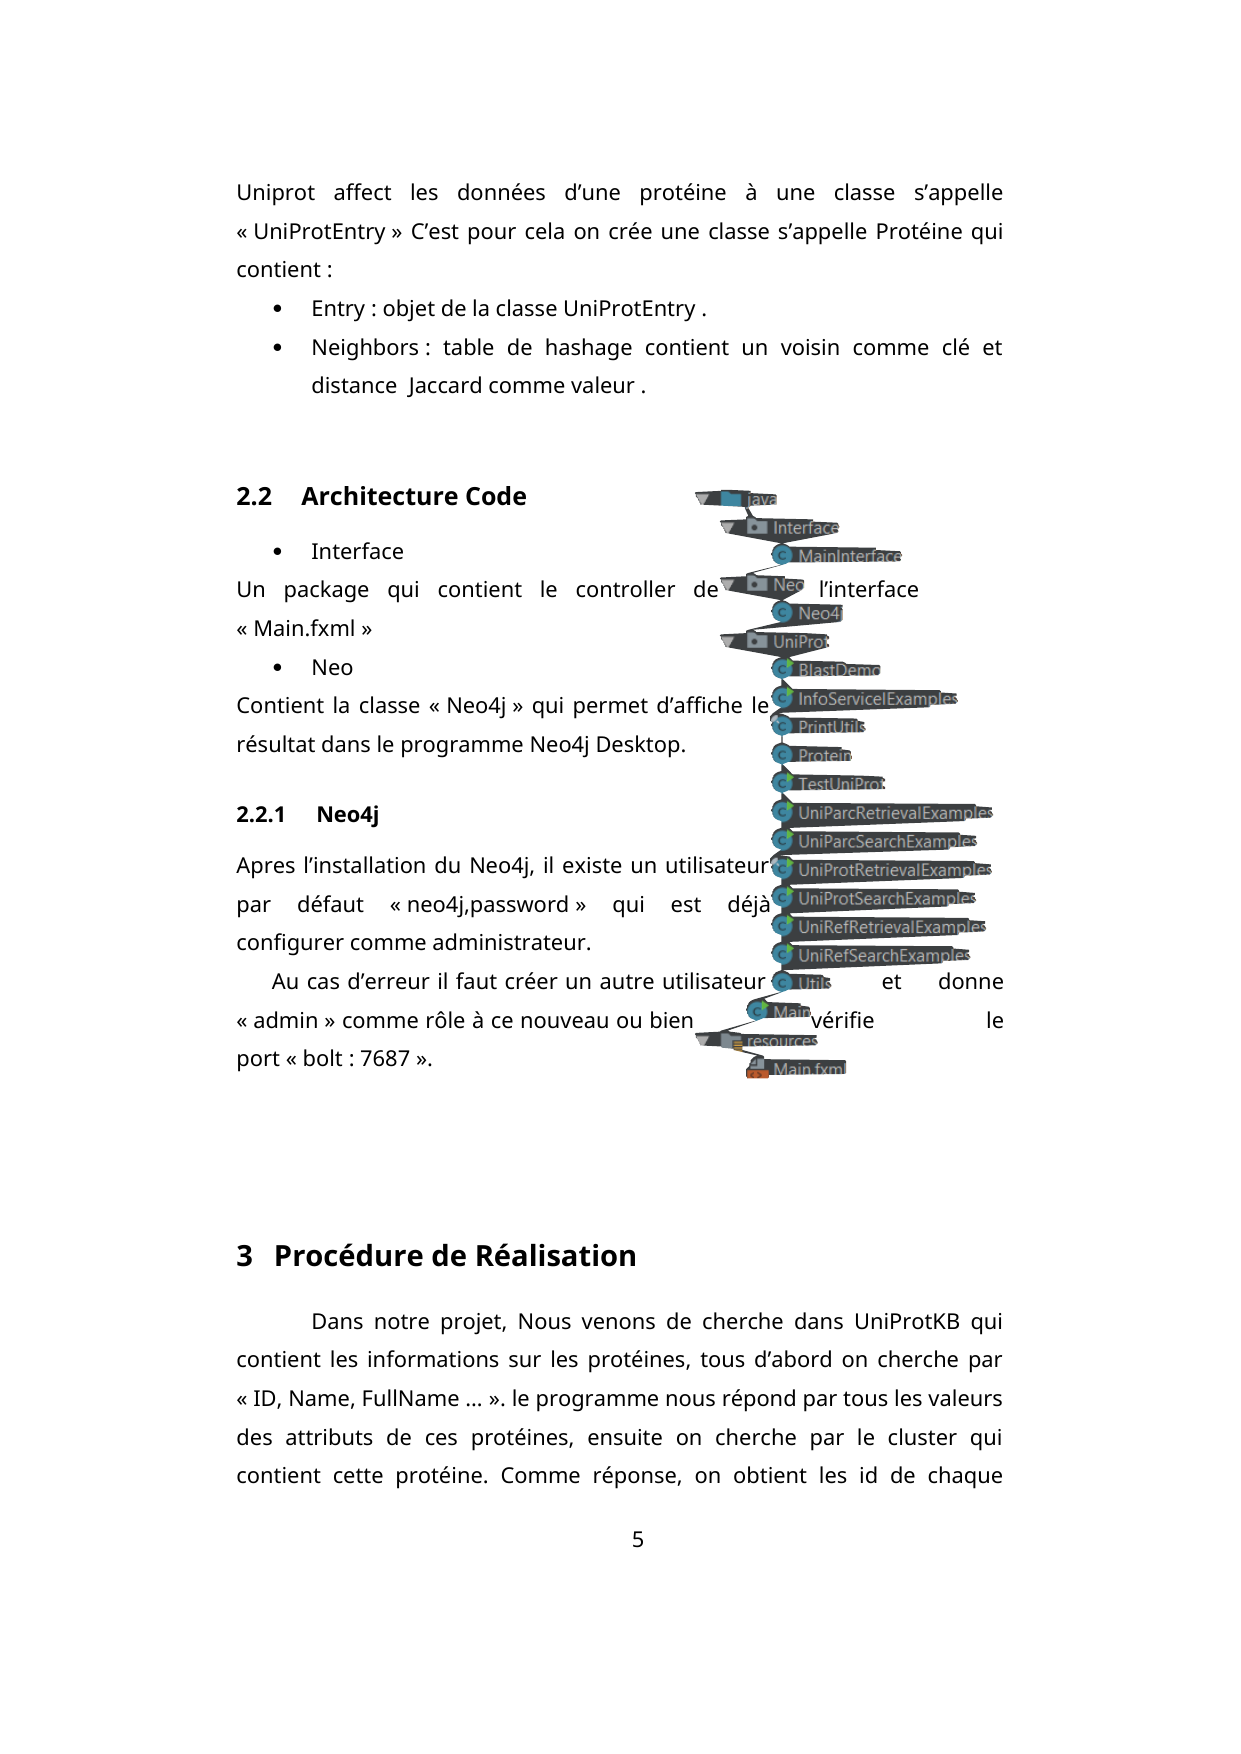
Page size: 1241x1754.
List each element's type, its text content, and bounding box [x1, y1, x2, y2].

text [786, 850, 1004, 957]
list Interface [274, 536, 779, 566]
list Neighbors : table de hashage contient un voisin comme clé et distance Jaccard comme valeur . [274, 332, 1004, 400]
list [782, 536, 1004, 566]
text Apres l’installation du Neo4j, il existe un utilisateur par défaut « neo4j,password » qui est déjà configurer comme administrateur. [236, 850, 781, 957]
subtitle Neo4j [236, 799, 781, 829]
text [783, 690, 1004, 759]
text Au cas d’erreur il faut créer un autre utilisateur et donne « admin » comme rôle à ce nouveau ou bien vérifie le port « bolt : 7687 ». [730, 966, 1004, 1073]
text Contient la classe « Neo4j » qui permet d’affiche le résultat dans le programme Neo4j Desktop. [236, 690, 781, 759]
list Entry : objet de la classe UniProtEntry . [274, 293, 1004, 323]
text Un package qui contient le controller de l’interface « Main.fxml » [756, 574, 1004, 643]
text Un package qui contient le controller de l’interface « Main.fxml » [236, 574, 778, 643]
text Au cas d’erreur il faut créer un autre utilisateur et donne « admin » comme rôle à ce nouveau ou bien vérifie le port « bolt : 7687 ». [236, 966, 781, 1073]
list Neo [274, 652, 781, 681]
subtitle Procédure de Réalisation [236, 1235, 1004, 1275]
list [784, 652, 1004, 681]
text Dans notre projet, Nous venons de cherche dans UniProtKB qui contient les informations sur les protéines, tous d’abord on cherche par « ID, Name, FullName … ». le programme nous répond par tous les valeurs des attributs de ces protéines, ensuite on cherche par le cluster qui contient cette protéine. Comme réponse, on obtient les id de chaque [236, 1306, 1004, 1490]
subtitle Architecture Code [236, 479, 1004, 513]
text Uniprot affect les données d’une protéine à une classe s’appelle « UniProtEntry » C’est pour cela on crée une classe s’appelle Protéine qui contient : [236, 177, 1004, 284]
subtitle [790, 799, 1004, 829]
